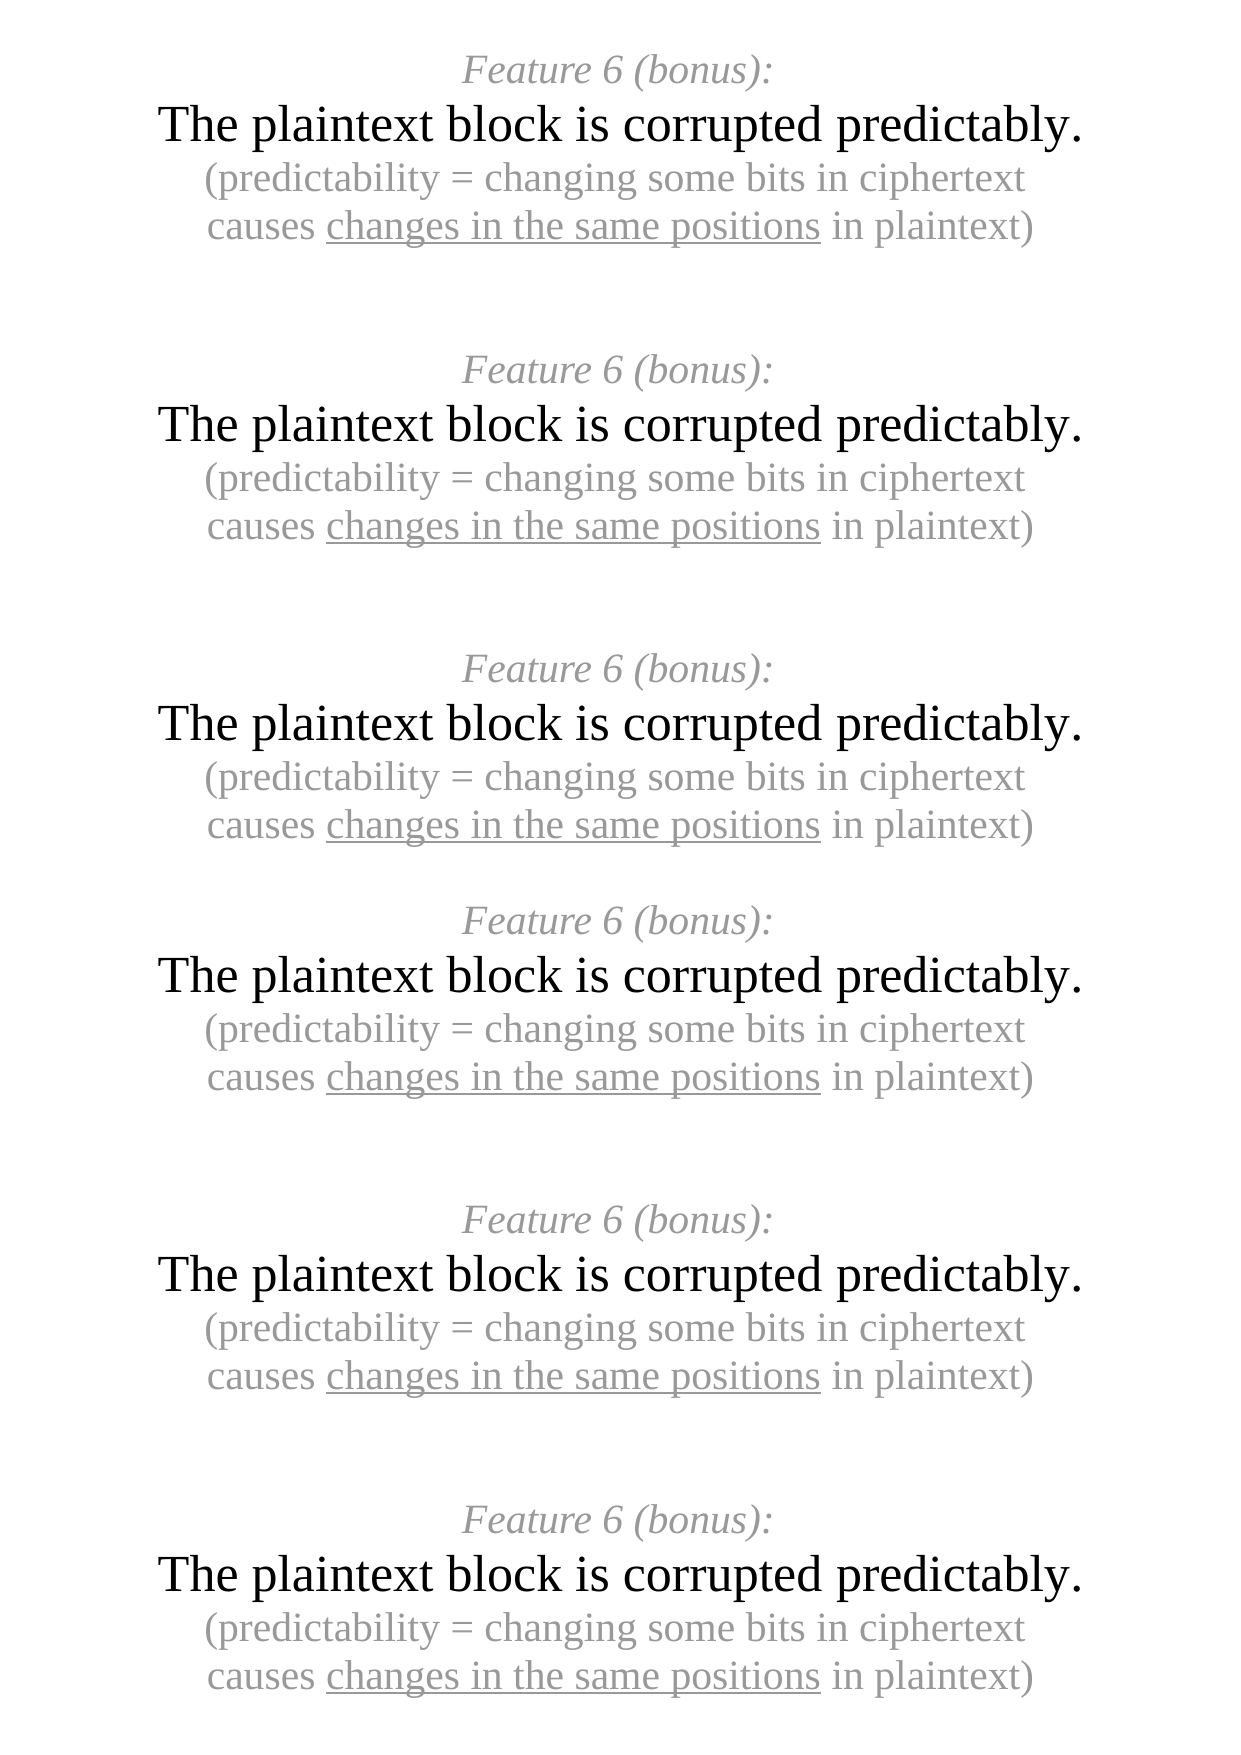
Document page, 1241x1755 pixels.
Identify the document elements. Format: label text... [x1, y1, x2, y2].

text (predictability = changing some bits in ciphertext causes changes in the same positions in plaintext) [45, 452, 1196, 548]
text (predictability = changing some bits in ciphertext causes changes in the same positions in plaintext) [45, 752, 1196, 848]
text The plaintext block is corrupted predictably. [45, 93, 1196, 153]
text (predictability = changing some bits in ciphertext causes changes in the same positions in plaintext) [45, 1303, 1196, 1399]
text (predictability = changing some bits in ciphertext causes changes in the same positions in plaintext) [45, 1003, 1196, 1099]
text The plaintext block is corrupted predictably. [45, 943, 1196, 1003]
text (predictability = changing some bits in ciphertext causes changes in the same positions in plaintext) [45, 1602, 1196, 1698]
text Feature 6 (bonus): [45, 1494, 1196, 1542]
text Feature 6 (bonus): [45, 1195, 1196, 1243]
text Feature 6 (bonus): [45, 644, 1196, 692]
text Feature 6 (bonus): [45, 45, 1196, 93]
text The plaintext block is corrupted predictably. [45, 692, 1196, 752]
text The plaintext block is corrupted predictably. [45, 1243, 1196, 1303]
text Feature 6 (bonus): [45, 344, 1196, 392]
text The plaintext block is corrupted predictably. [45, 392, 1196, 452]
text (predictability = changing some bits in ciphertext causes changes in the same positions in plaintext) [45, 153, 1196, 249]
text The plaintext block is corrupted predictably. [45, 1542, 1196, 1602]
text Feature 6 (bonus): [45, 896, 1196, 943]
